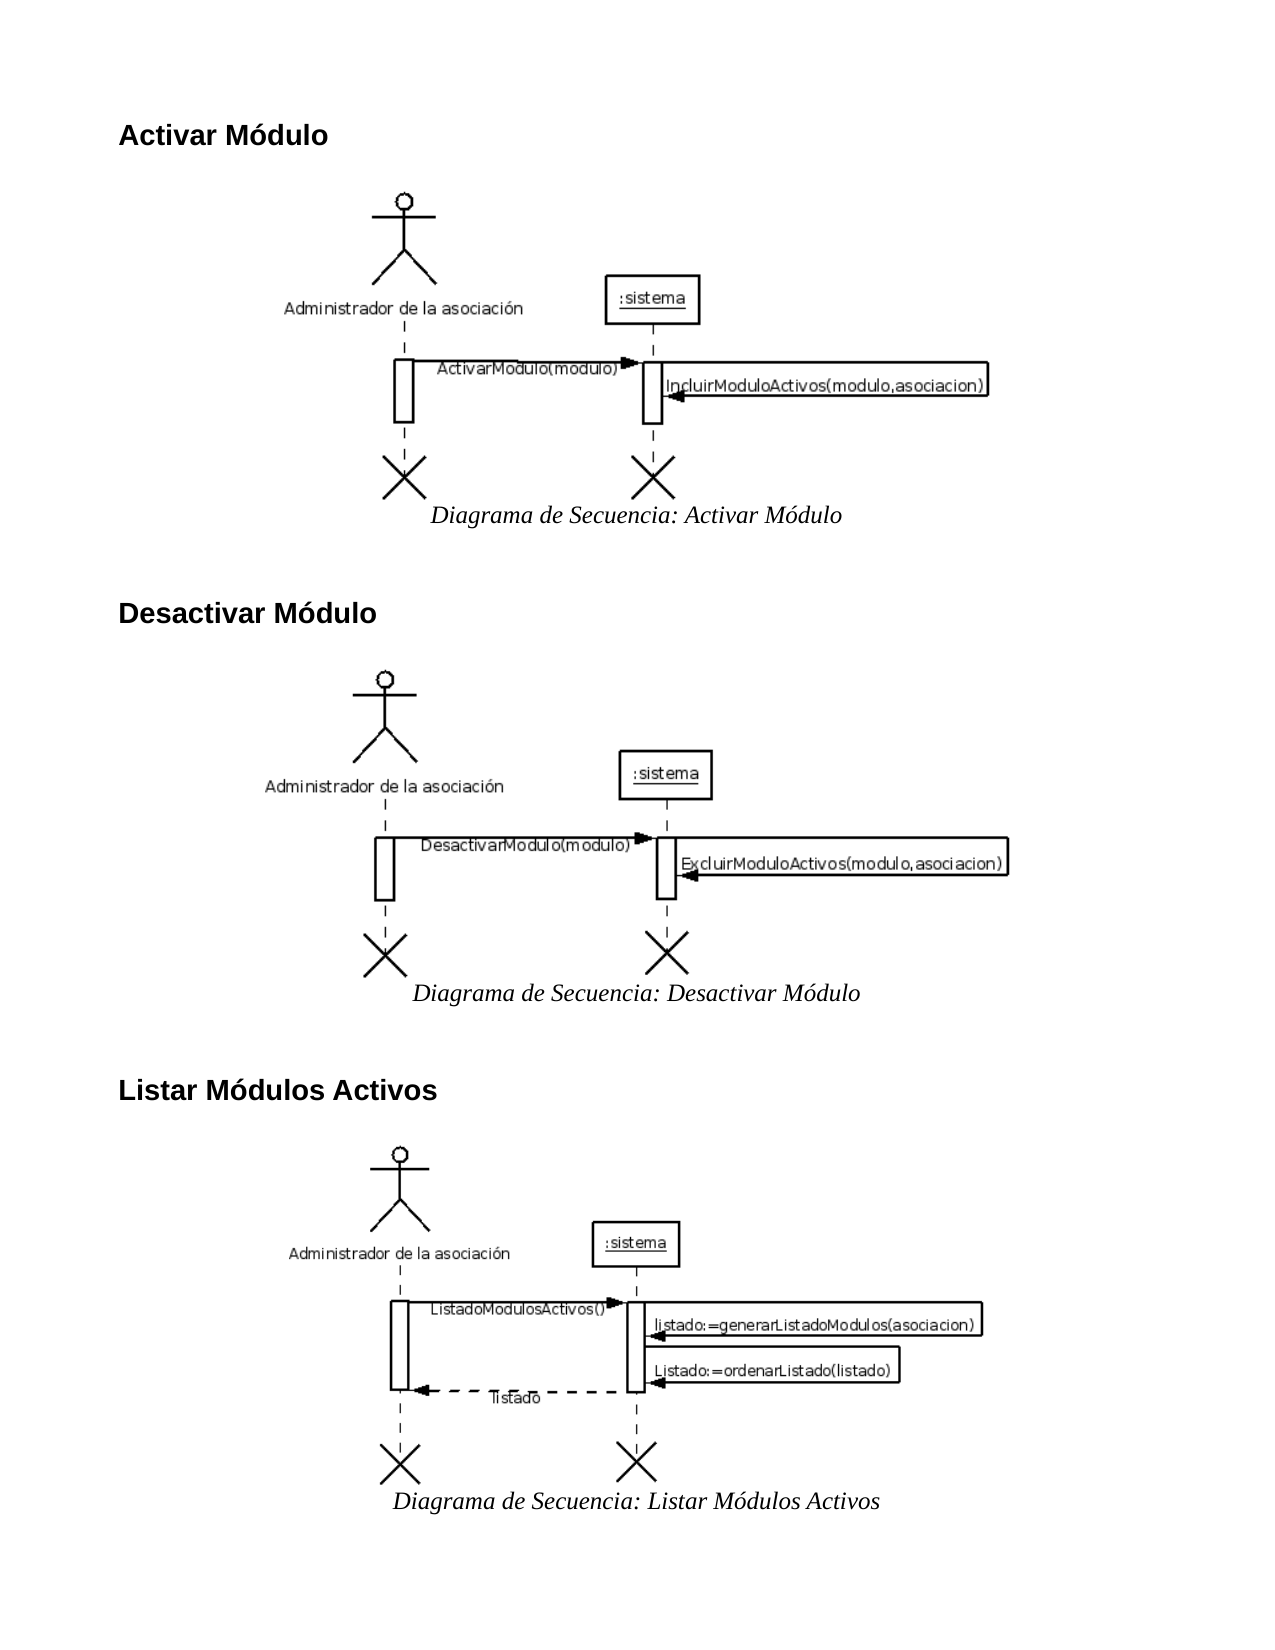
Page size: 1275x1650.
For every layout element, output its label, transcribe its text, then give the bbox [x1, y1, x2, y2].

picture [289, 1131, 987, 1486]
picture [283, 176, 992, 501]
text Diagrama de Secuencia: Desactivar Módulo [264, 979, 1011, 1007]
picture [264, 654, 1012, 979]
text Diagrama de Secuencia: Activar Módulo [284, 501, 991, 529]
subtitle Listar Módulos Activos [118, 1073, 1157, 1107]
subtitle Desactivar Módulo [118, 596, 1157, 629]
text Diagrama de Secuencia: Listar Módulos Activos [289, 1486, 986, 1515]
subtitle Activar Módulo [118, 118, 1157, 152]
